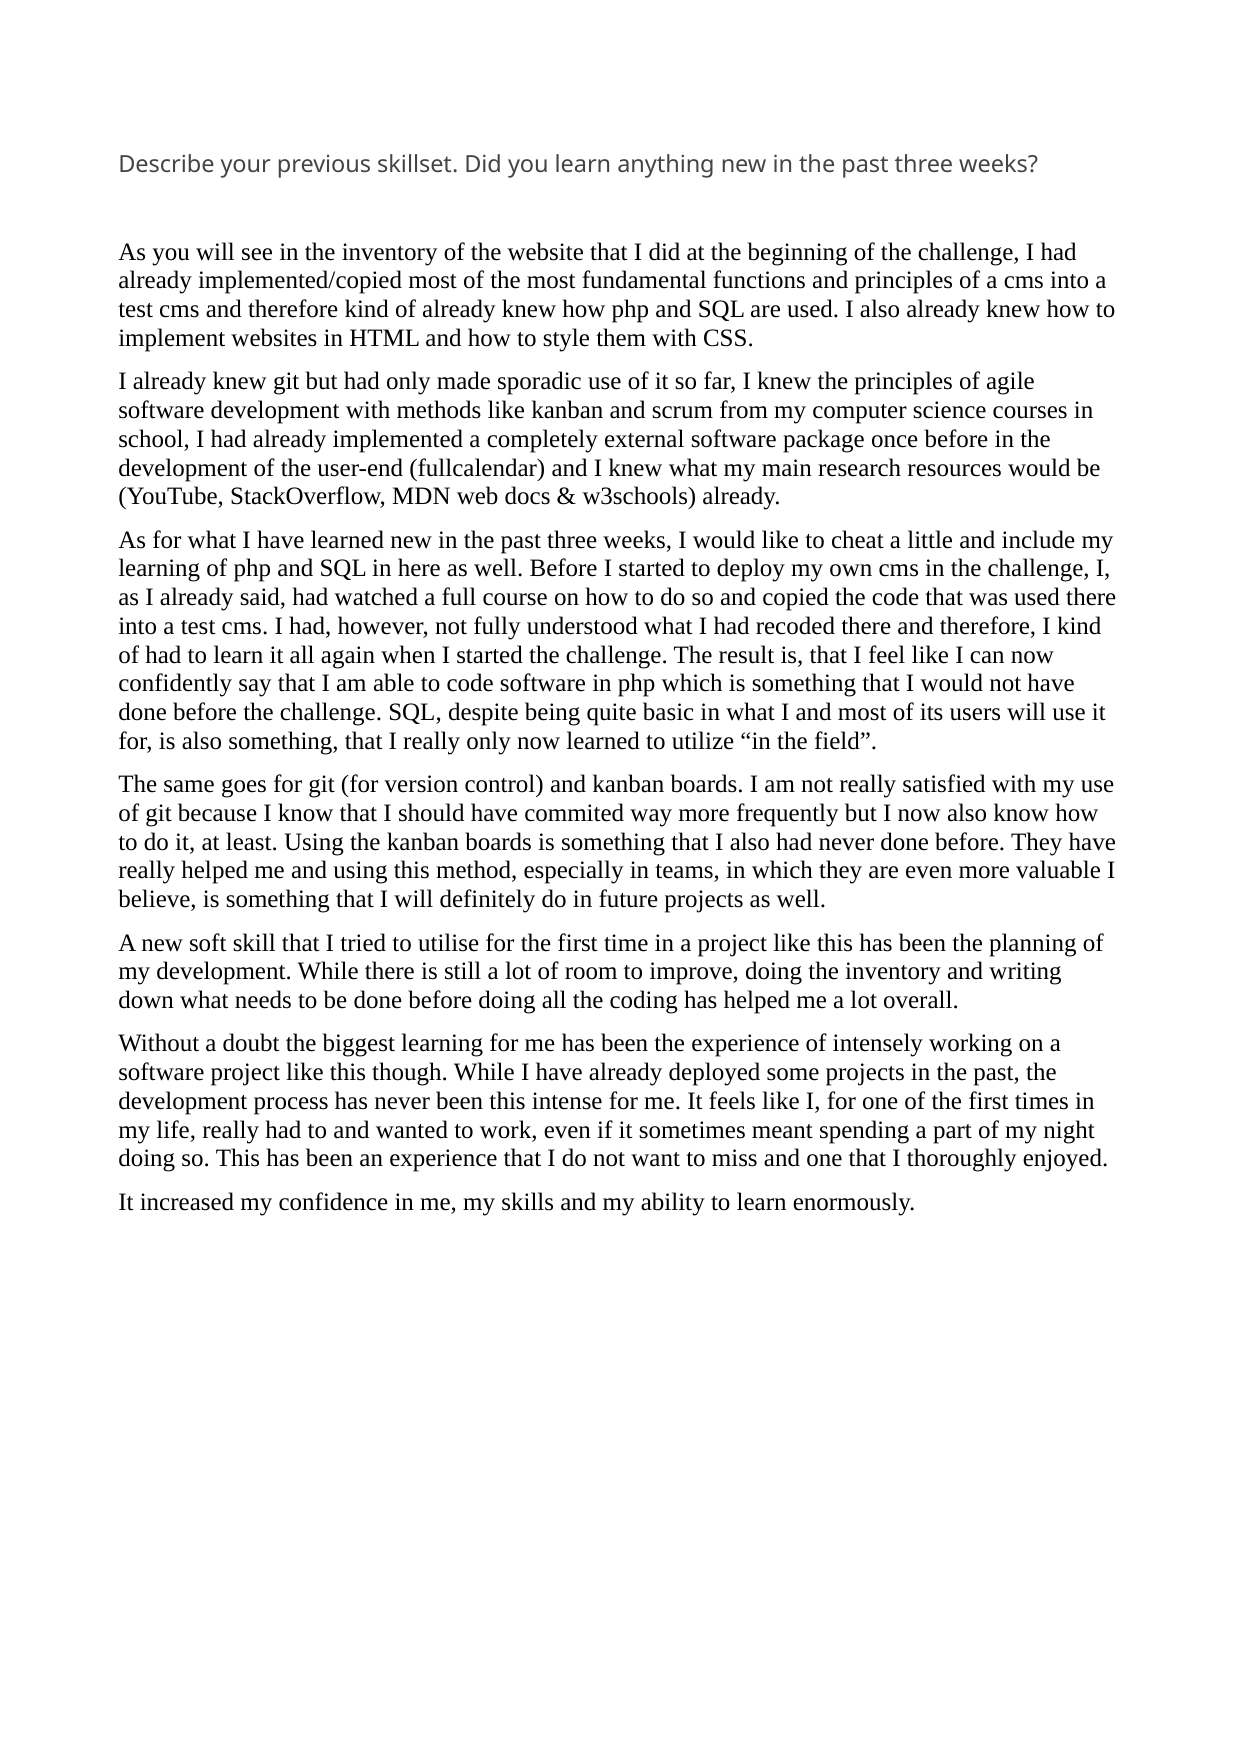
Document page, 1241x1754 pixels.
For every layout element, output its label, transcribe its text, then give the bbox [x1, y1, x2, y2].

text A new soft skill that I tried to utilise for the first time in a project like this has been the planning of my development. While there is still a lot of room to improve, doing the inventory and writing down what needs to be done before doing all the coding has helped me a lot overall. [118, 928, 1122, 1014]
text Without a doubt the biggest learning for me has been the experience of intensely working on a software project like this though. While I have already deployed some projects in the past, the development process has never been this intense for me. It feels like I, for one of the first times in my life, really had to and wanted to work, even if it sometimes meant spending a part of my night doing so. This has been an experience that I do not want to miss and one that I thoroughly enjoyed. [118, 1028, 1122, 1172]
text As you will see in the inventory of the website that I did at the beginning of the challenge, I had already implemented/copied most of the most fundamental functions and principles of a cms into a test cms and therefore kind of already knew how php and SQL are used. I also already knew how to implement websites in HTML and how to style them with CSS. [118, 237, 1122, 352]
text Describe your previous skillset. Did you learn anything new in the past three weeks? [118, 147, 1122, 179]
text The same goes for git (for version control) and kanban boards. I am not really satisfied with my use of git because I know that I should have commited way more frequently but I now also know how to do it, at least. Using the kanban boards is something that I also had never done before. They have really helped me and using this method, especially in teams, in which they are even more valuable I believe, is something that I will definitely do in future projects as well. [118, 769, 1122, 913]
text It increased my confidence in me, my skills and my ability to learn enormously. [118, 1187, 1122, 1216]
text I already knew git but had only made sporadic use of it so far, I knew the principles of agile software development with methods like kanban and scrum from my computer science courses in school, I had already implemented a completely external software package once before in the development of the user-end (fullcalendar) and I knew what my main research resources would be (YouTube, StackOverflow, MDN web docs & w3schools) already. [118, 366, 1122, 510]
text As for what I have learned new in the past three weeks, I would like to cheat a little and include my learning of php and SQL in here as well. Before I started to deploy my own cms in the challenge, I, as I already said, had watched a full course on how to do so and copied the code that was used there into a test cms. I had, however, not fully understood what I had recoded there and therefore, I kind of had to learn it all again when I started the challenge. The result is, that I feel like I can now confidently say that I am able to code software in php which is something that I would not have done before the challenge. SQL, despite being quite basic in what I and most of its users will use it for, is also something, that I really only now learned to utilize “in the field”. [118, 525, 1122, 755]
